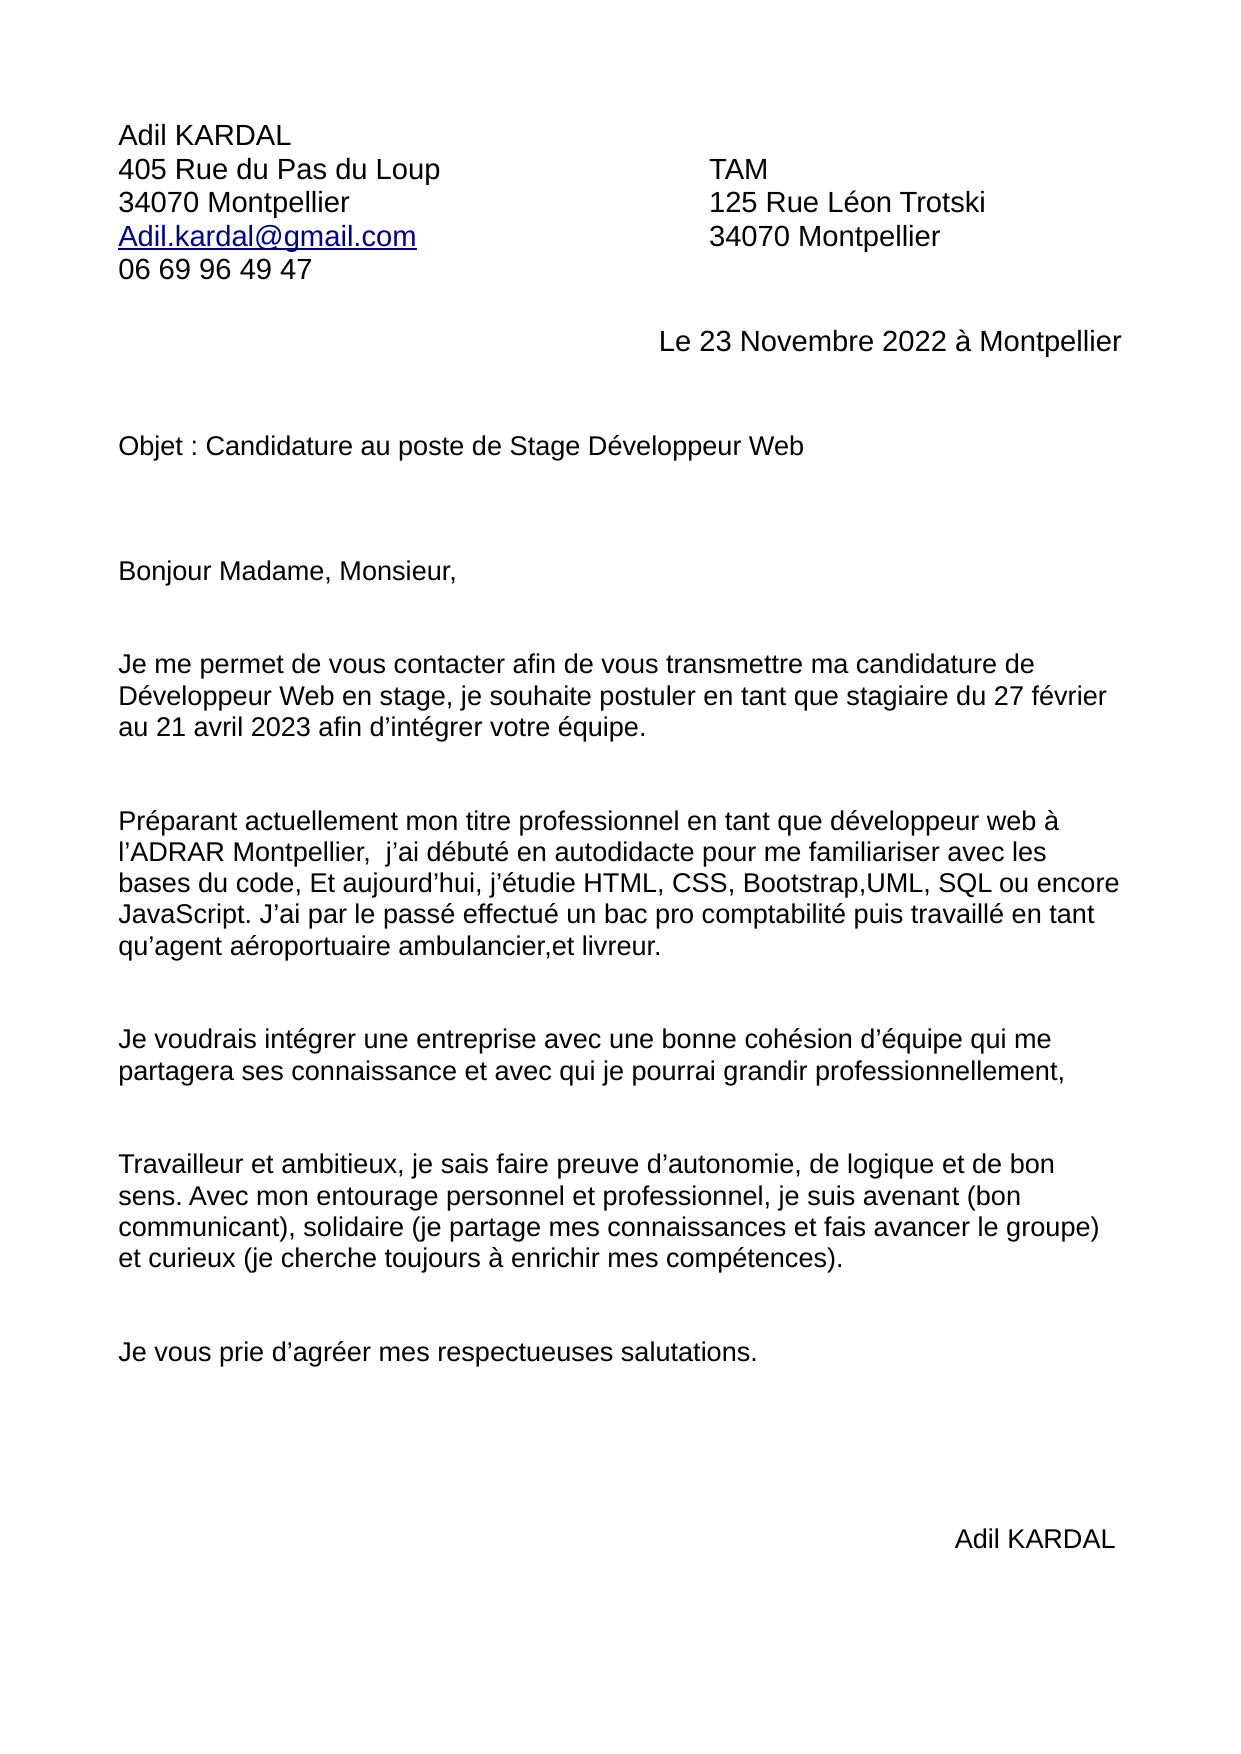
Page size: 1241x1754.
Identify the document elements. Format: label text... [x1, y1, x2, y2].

text 06 69 96 49 47 [118, 252, 1122, 286]
text Bonjour Madame, Monsieur, [118, 555, 1122, 586]
text Je vous prie d’agréer mes respectueuses salutations. [118, 1336, 1122, 1367]
text Adil KARDAL [118, 1523, 1122, 1555]
text Je me permet de vous contacter afin de vous transmettre ma candidature de Développeur Web en stage, je souhaite postuler en tant que stagiaire du 27 février au 21 avril 2023 afin d’intégrer votre équipe. [118, 648, 1122, 742]
text 34070 Montpellier 125 Rue Léon Trotski [118, 185, 1122, 219]
text Préparant actuellement mon titre professionnel en tant que développeur web à l’ADRAR Montpellier, j’ai débuté en autodidacte pour me familiariser avec les bases du code, Et aujourd’hui, j’étudie HTML, CSS, Bootstrap,UML, SQL ou encore JavaScript. J’ai par le passé effectué un bac pro comptabilité puis travaillé en tant qu’agent aéroportuaire ambulancier,et livreur. [118, 805, 1122, 961]
text Objet : Candidature au poste de Stage Développeur Web [118, 430, 1122, 461]
text Je voudrais intégrer une entreprise avec une bonne cohésion d’équipe qui me partagera ses connaissance et avec qui je pourrai grandir professionnellement, [118, 1023, 1122, 1086]
text Travailleur et ambitieux, je sais faire preuve d’autonomie, de logique et de bon sens. Avec mon entourage personnel et professionnel, je suis avenant (bon communicant), solidaire (je partage mes connaissances et fais avancer le groupe) et curieux (je cherche toujours à enrichir mes compétences). [118, 1148, 1122, 1273]
text 405 Rue du Pas du Loup TAM [118, 152, 1122, 185]
text Le 23 Novembre 2022 à Montpellier [118, 324, 1122, 358]
text Adil.kardal@gmail.com 34070 Montpellier [118, 219, 1122, 252]
text Adil KARDAL [118, 118, 1122, 152]
